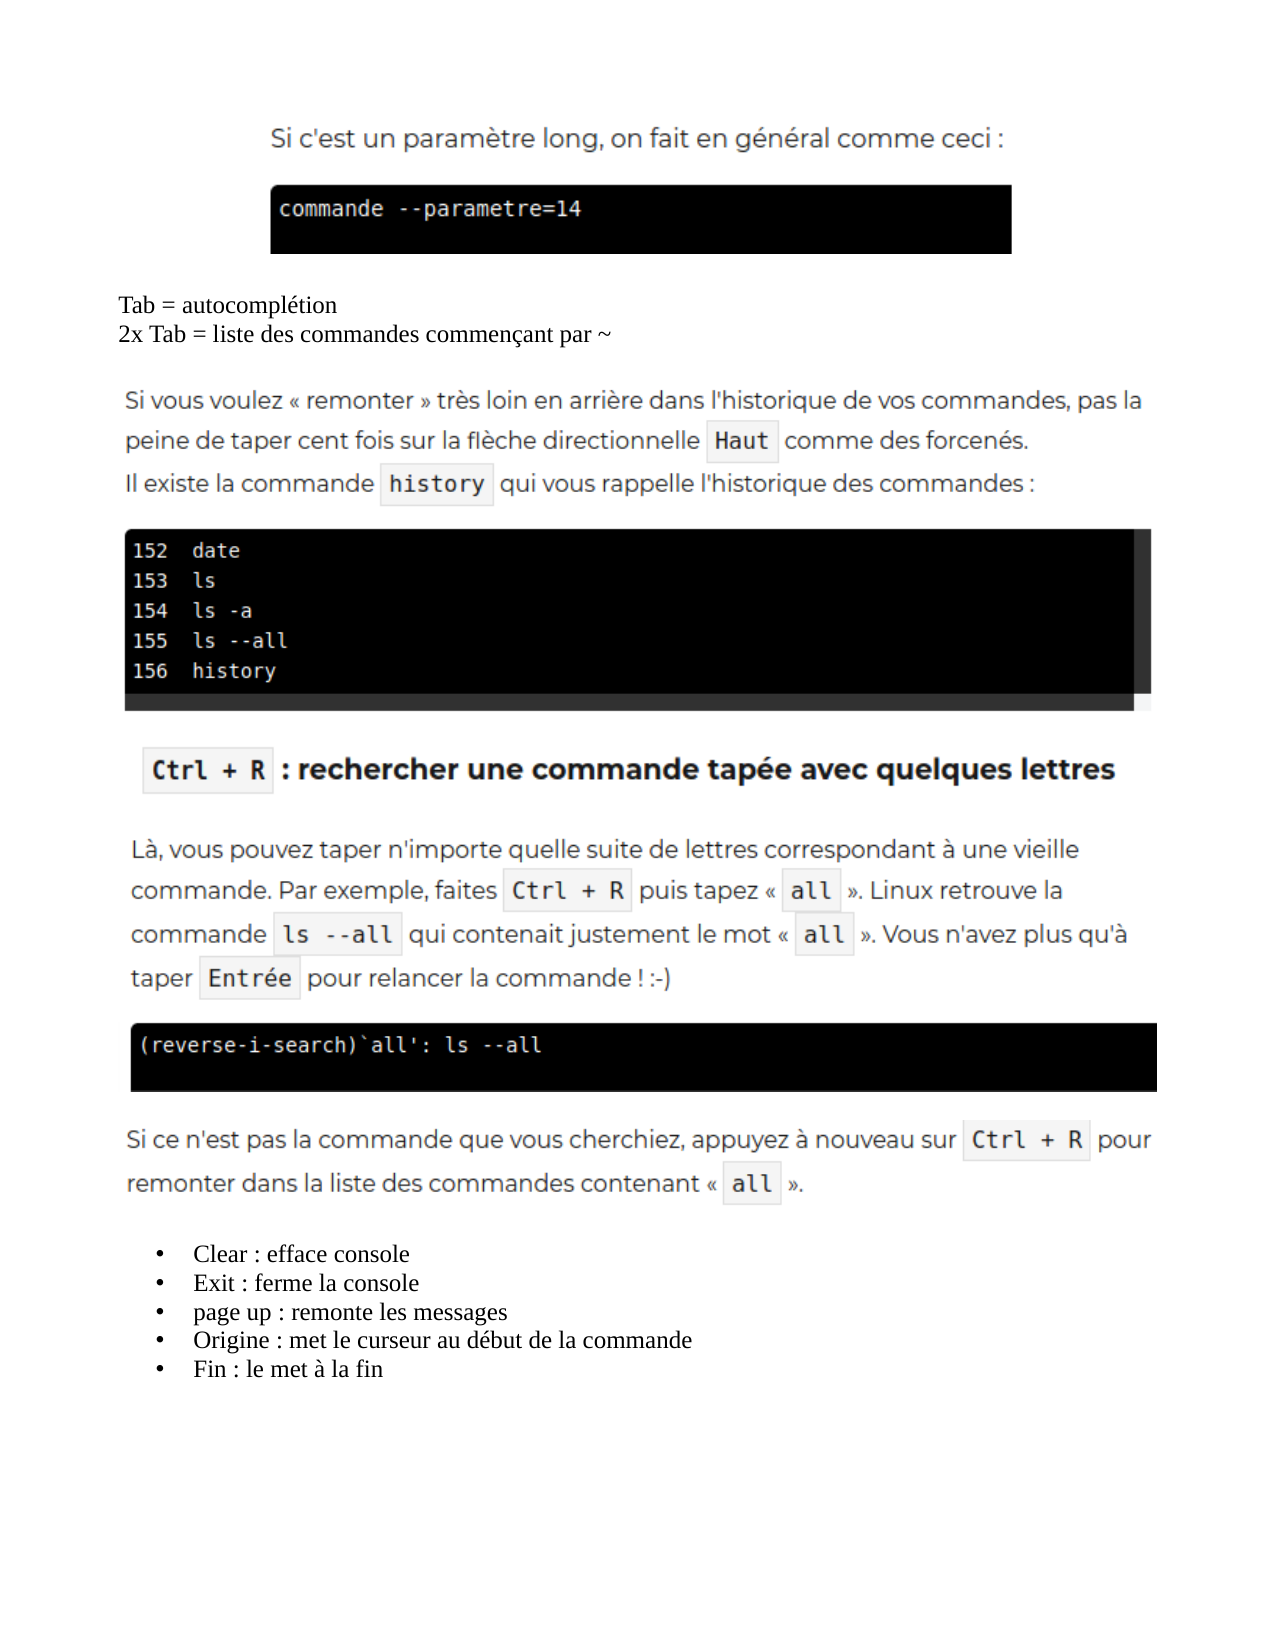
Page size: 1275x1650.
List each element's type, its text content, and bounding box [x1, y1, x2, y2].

list page up : remonte les messages [156, 1297, 1157, 1325]
text 2x Tab = liste des commandes commençant par ~ [118, 319, 1157, 348]
picture [263, 118, 1012, 254]
list Exit : ferme la console [156, 1268, 1157, 1297]
picture [118, 376, 1157, 714]
text Tab = autocomplétion [118, 291, 1157, 319]
picture [118, 1120, 1157, 1211]
picture [138, 741, 1137, 799]
list Origine : met le curseur au début de la commande [156, 1325, 1157, 1354]
list Fin : le met à la fin [156, 1354, 1157, 1383]
picture [118, 826, 1157, 1092]
list Clear : efface console [156, 1239, 1157, 1268]
